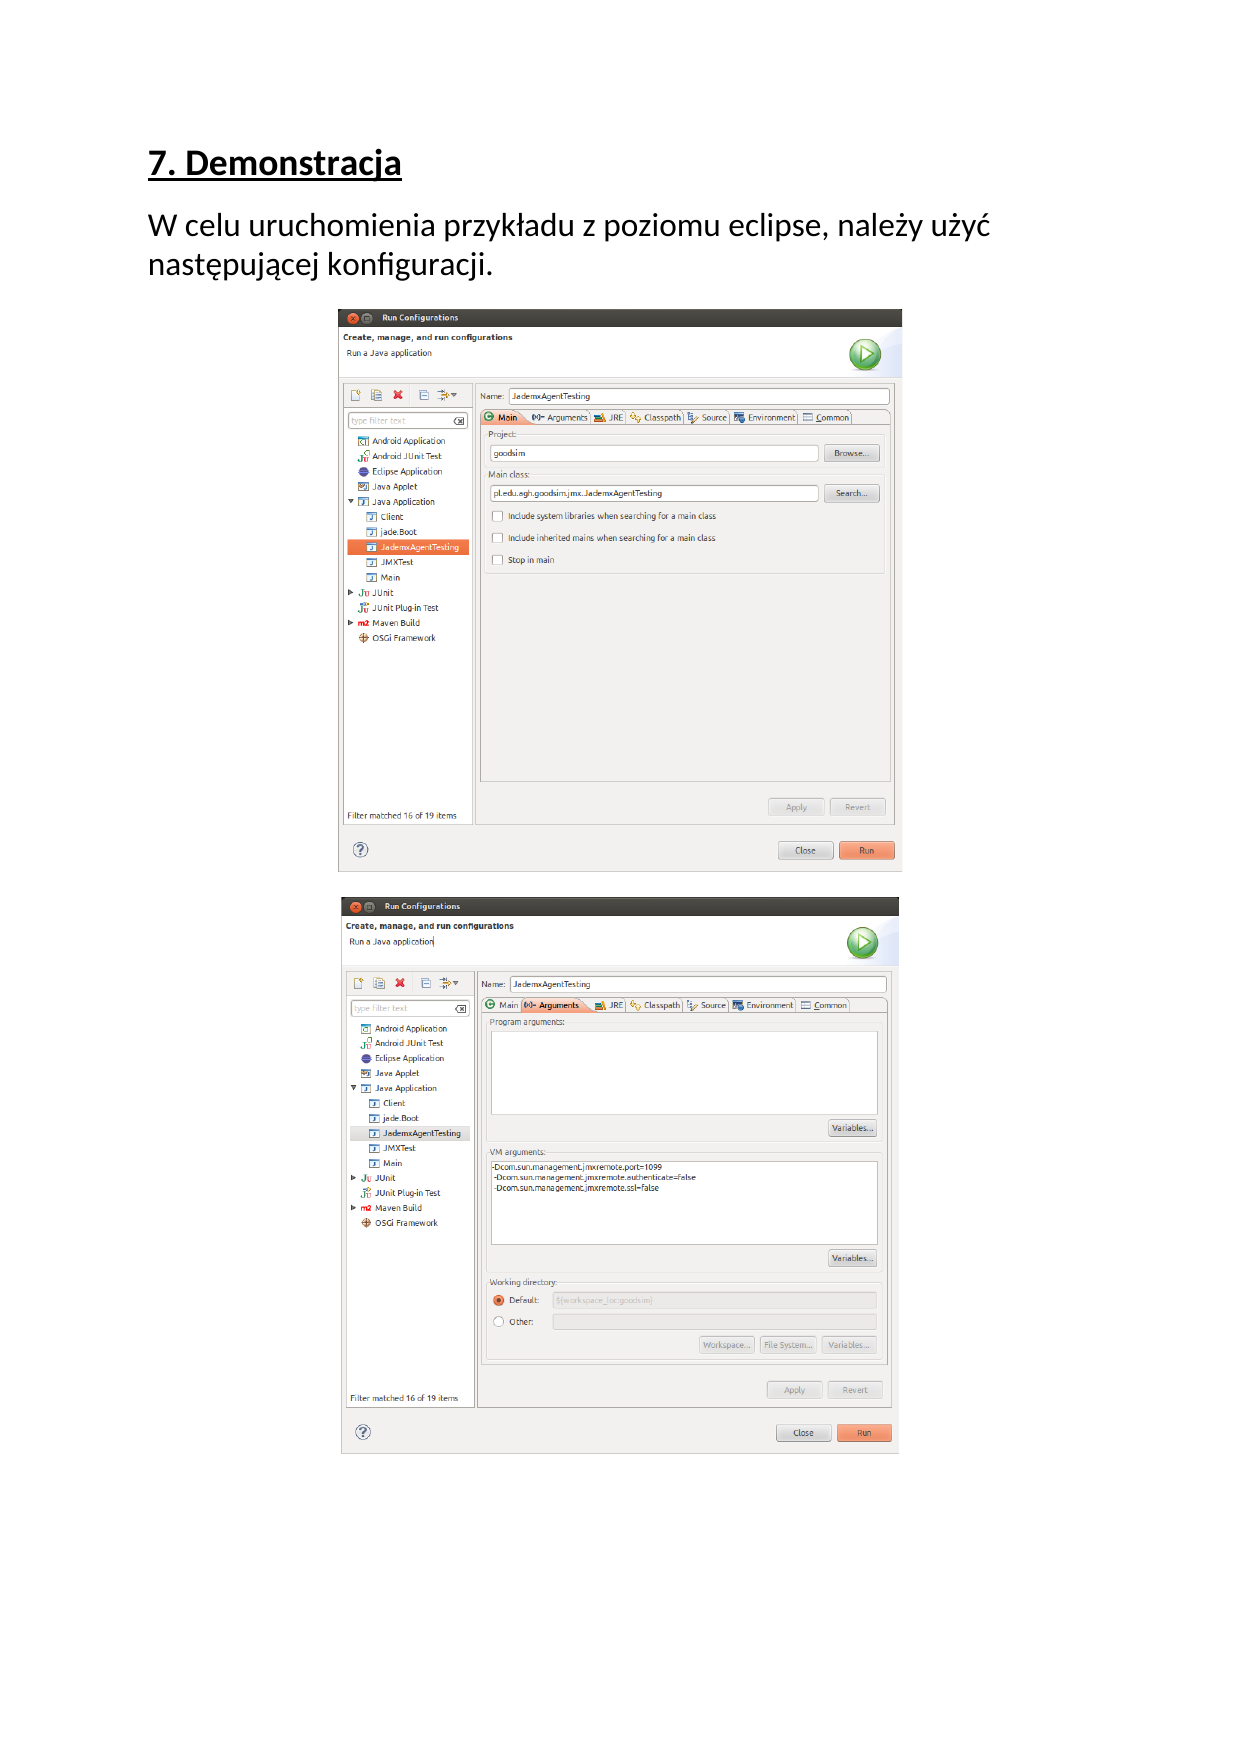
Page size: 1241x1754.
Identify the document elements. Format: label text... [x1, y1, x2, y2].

picture [338, 309, 903, 872]
picture [341, 897, 899, 1454]
text W celu uruchomienia przykładu z poziomu eclipse, należy użyć następującej konfiguracji. [148, 212, 1093, 283]
text 7. Demonstracja [148, 148, 1093, 185]
